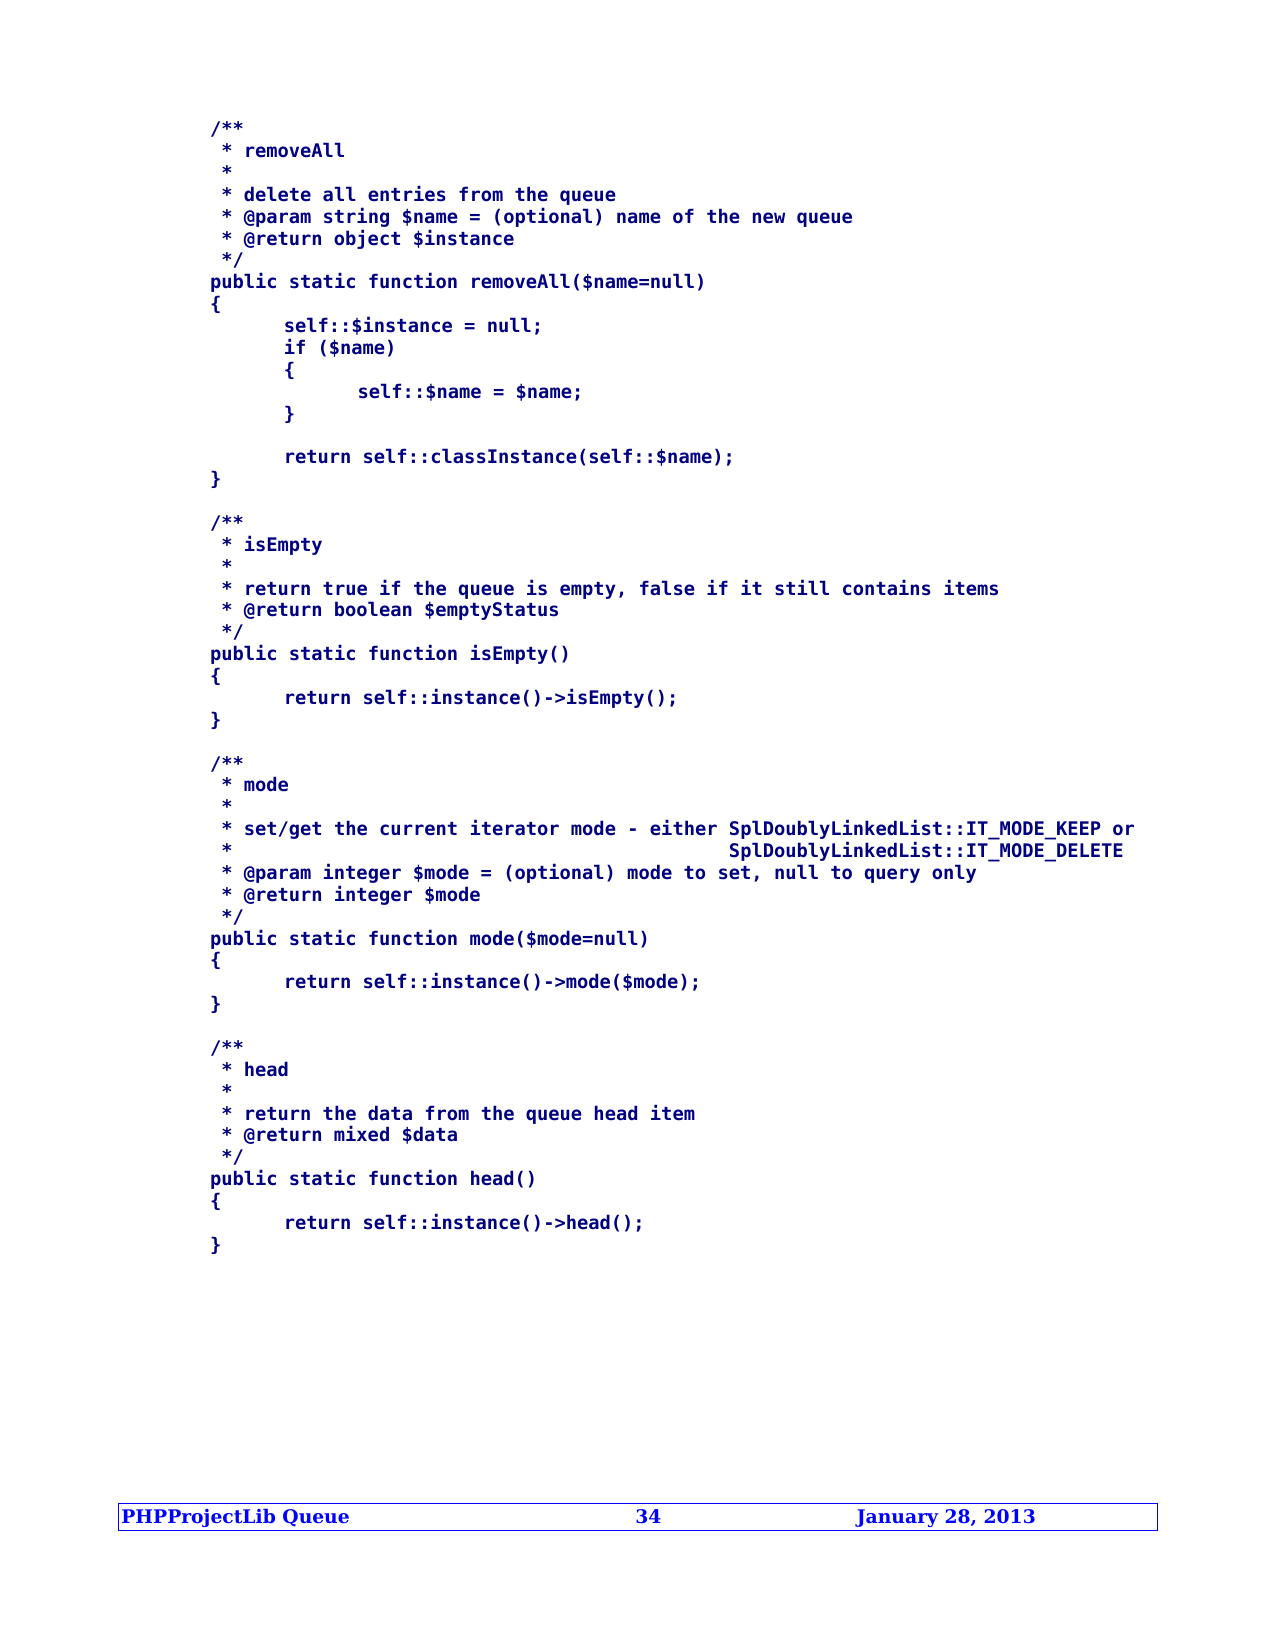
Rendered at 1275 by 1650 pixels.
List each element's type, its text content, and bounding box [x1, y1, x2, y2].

list * @return integer $mode [136, 884, 1157, 906]
list * @param integer $mode = (optional) mode to set, null to query only [136, 862, 1157, 884]
list * return true if the queue is empty, false if it still contains items [136, 577, 1157, 599]
list * [136, 556, 1157, 577]
list public static function removeAll($name=null) [136, 271, 1157, 293]
list */ [136, 906, 1157, 927]
list * @return boolean $emptyStatus [136, 599, 1157, 621]
list * SplDoublyLinkedList::IT_MODE_DELETE [136, 840, 1157, 862]
list } [136, 1234, 1157, 1256]
list * @param string $name = (optional) name of the new queue [136, 206, 1157, 227]
list * [136, 796, 1157, 818]
list return self::instance()->isEmpty(); [136, 687, 1157, 709]
list * @return object $instance [136, 227, 1157, 249]
list /** [136, 752, 1157, 774]
list * @return mixed $data [136, 1124, 1157, 1146]
list * mode [136, 774, 1157, 796]
list { [136, 949, 1157, 971]
list self::$name = $name; [136, 381, 1157, 402]
list * return the data from the queue head item [136, 1102, 1157, 1124]
list /** [136, 118, 1157, 140]
list * [136, 1081, 1157, 1102]
list { [136, 665, 1157, 687]
list * isEmpty [136, 534, 1157, 556]
list } [136, 468, 1157, 490]
list } [136, 709, 1157, 731]
list /** [136, 512, 1157, 534]
list */ [136, 621, 1157, 643]
list */ [136, 249, 1157, 271]
list public static function head() [136, 1168, 1157, 1190]
list * removeAll [136, 140, 1157, 162]
list return self::instance()->head(); [136, 1212, 1157, 1234]
list */ [136, 1146, 1157, 1168]
list return self::instance()->mode($mode); [136, 971, 1157, 993]
list self::$instance = null; [136, 315, 1157, 337]
list * head [136, 1059, 1157, 1081]
list * delete all entries from the queue [136, 184, 1157, 206]
list public static function isEmpty() [136, 643, 1157, 665]
list return self::classInstance(self::$name); [136, 446, 1157, 468]
list * set/get the current iterator mode - either SplDoublyLinkedList::IT_MODE_KEEP or [136, 818, 1157, 840]
list { [136, 359, 1157, 381]
list { [136, 1190, 1157, 1212]
list * [136, 162, 1157, 184]
list /** [136, 1037, 1157, 1059]
list public static function mode($mode=null) [136, 927, 1157, 949]
list } [136, 402, 1157, 424]
list } [136, 993, 1157, 1015]
list if ($name) [136, 337, 1157, 359]
list { [136, 293, 1157, 315]
